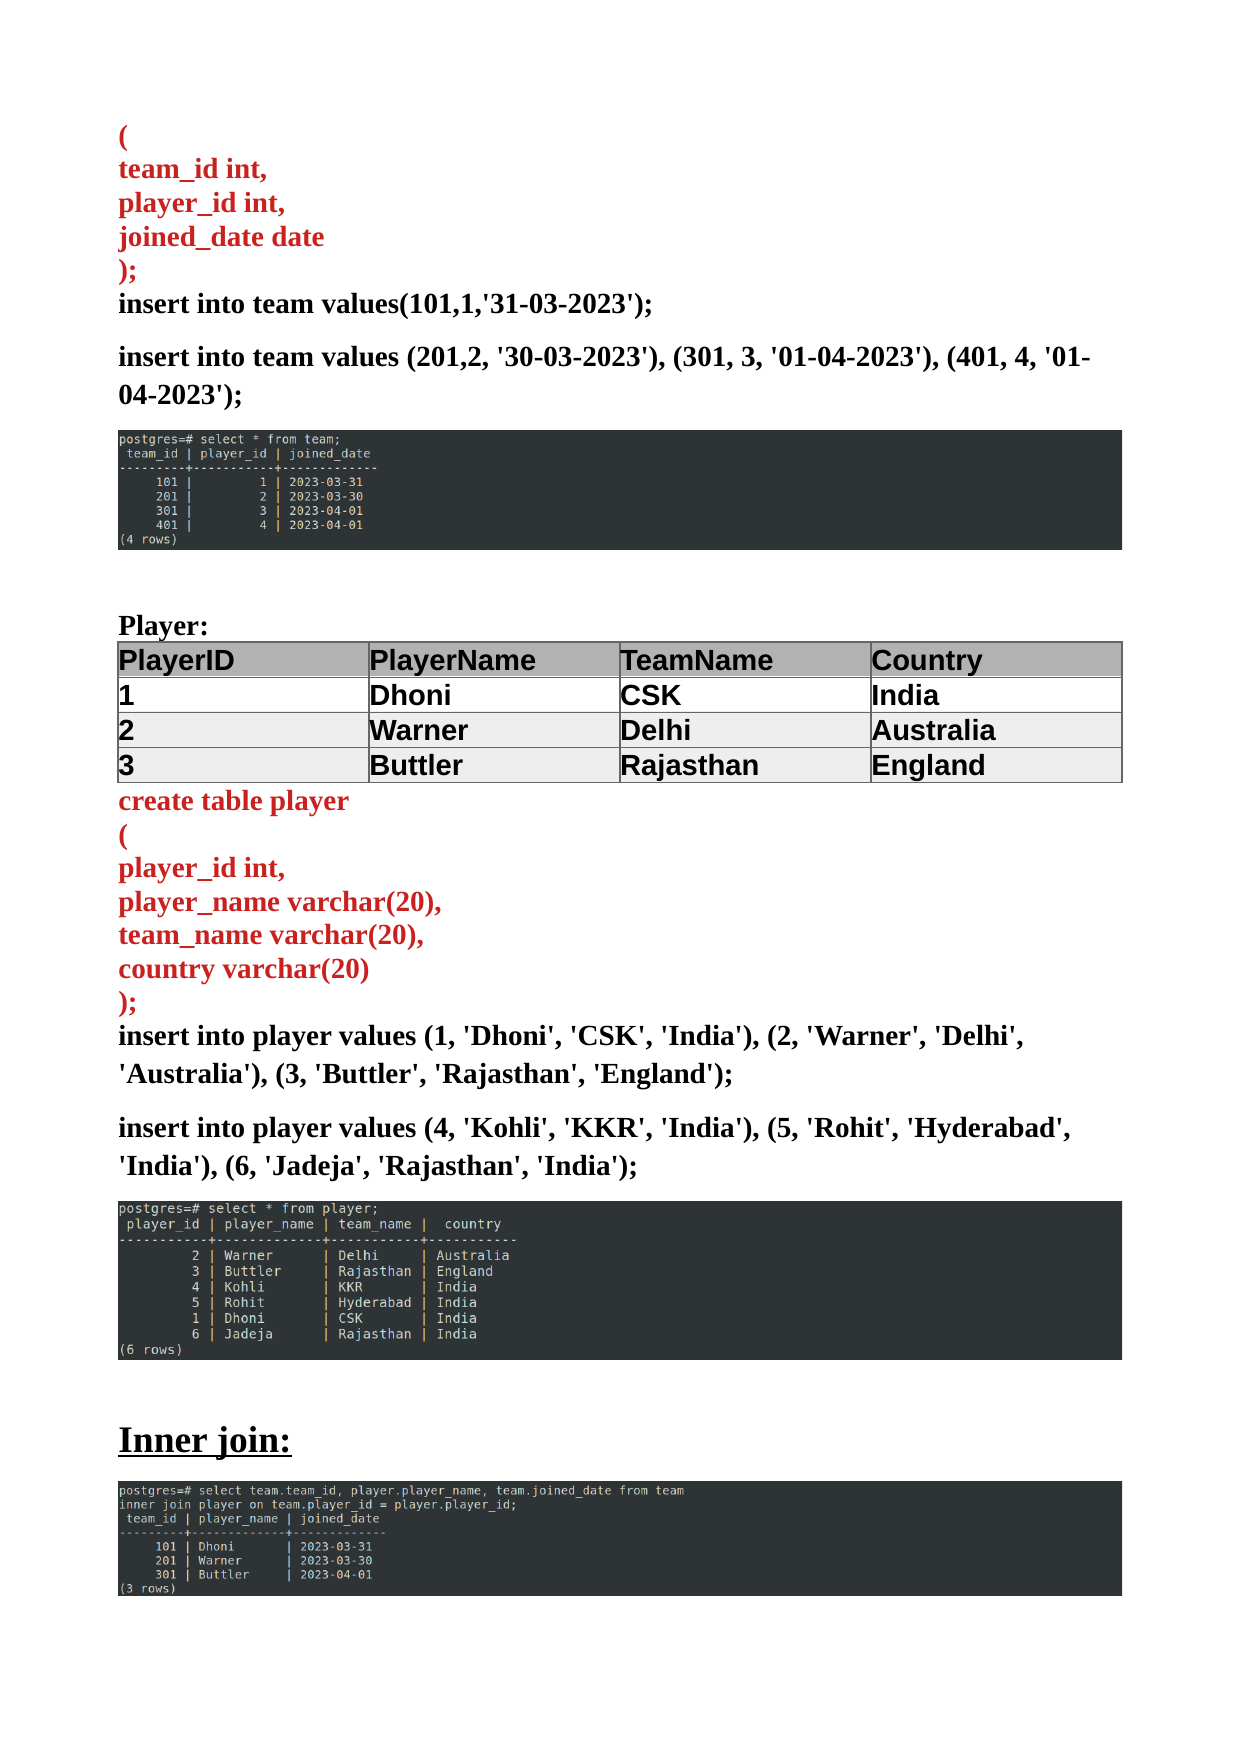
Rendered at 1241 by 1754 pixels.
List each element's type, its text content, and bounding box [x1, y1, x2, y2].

table_cell Buttler [370, 748, 619, 782]
table_cell Dhoni [370, 678, 619, 711]
table_header TeamName [621, 643, 870, 676]
text player_name varchar(20), [118, 884, 1122, 917]
text country varchar(20) [118, 951, 1122, 984]
text insert into team values (201,2, '30-03-2023'), (301, 3, '01-04-2023'), (401, 4, '01-04-2023'); [118, 339, 1122, 411]
text ( [118, 817, 1122, 850]
text create table player [118, 783, 1122, 817]
picture [118, 1481, 1123, 1596]
text ( [118, 118, 1122, 152]
table_cell 3 [119, 748, 368, 782]
picture [118, 430, 1123, 550]
table_cell India [872, 678, 1121, 711]
text ); [118, 984, 1122, 1018]
text joined_date date [118, 219, 1122, 252]
table_cell England [872, 748, 1121, 782]
table_cell CSK [621, 678, 870, 711]
text Inner join: [118, 1418, 1122, 1461]
text player_id int, [118, 850, 1122, 884]
table_cell Australia [872, 713, 1121, 747]
table_header PlayerName [370, 643, 619, 676]
table_header Country [872, 643, 1121, 676]
text ); [118, 252, 1122, 286]
table_header PlayerID [119, 643, 368, 676]
table_cell Delhi [621, 713, 870, 747]
text insert into player values (4, 'Kohli', 'KKR', 'India'), (5, 'Rohit', 'Hyderabad', 'India'), (6, 'Jadeja', 'Rajasthan', 'India'); [118, 1110, 1122, 1182]
table_cell Warner [370, 713, 619, 747]
text player_id int, [118, 185, 1122, 219]
table_cell 2 [119, 713, 368, 747]
text team_id int, [118, 152, 1122, 185]
text team_name varchar(20), [118, 917, 1122, 951]
text insert into team values(101,1,'31-03-2023'); [118, 286, 1122, 319]
text insert into player values (1, 'Dhoni', 'CSK', 'India'), (2, 'Warner', 'Delhi', 'Australia'), (3, 'Buttler', 'Rajasthan', 'England'); [118, 1018, 1122, 1090]
table_cell 1 [119, 678, 368, 711]
text Player: [118, 608, 1122, 641]
table_cell Rajasthan [621, 748, 870, 782]
picture [118, 1201, 1123, 1360]
